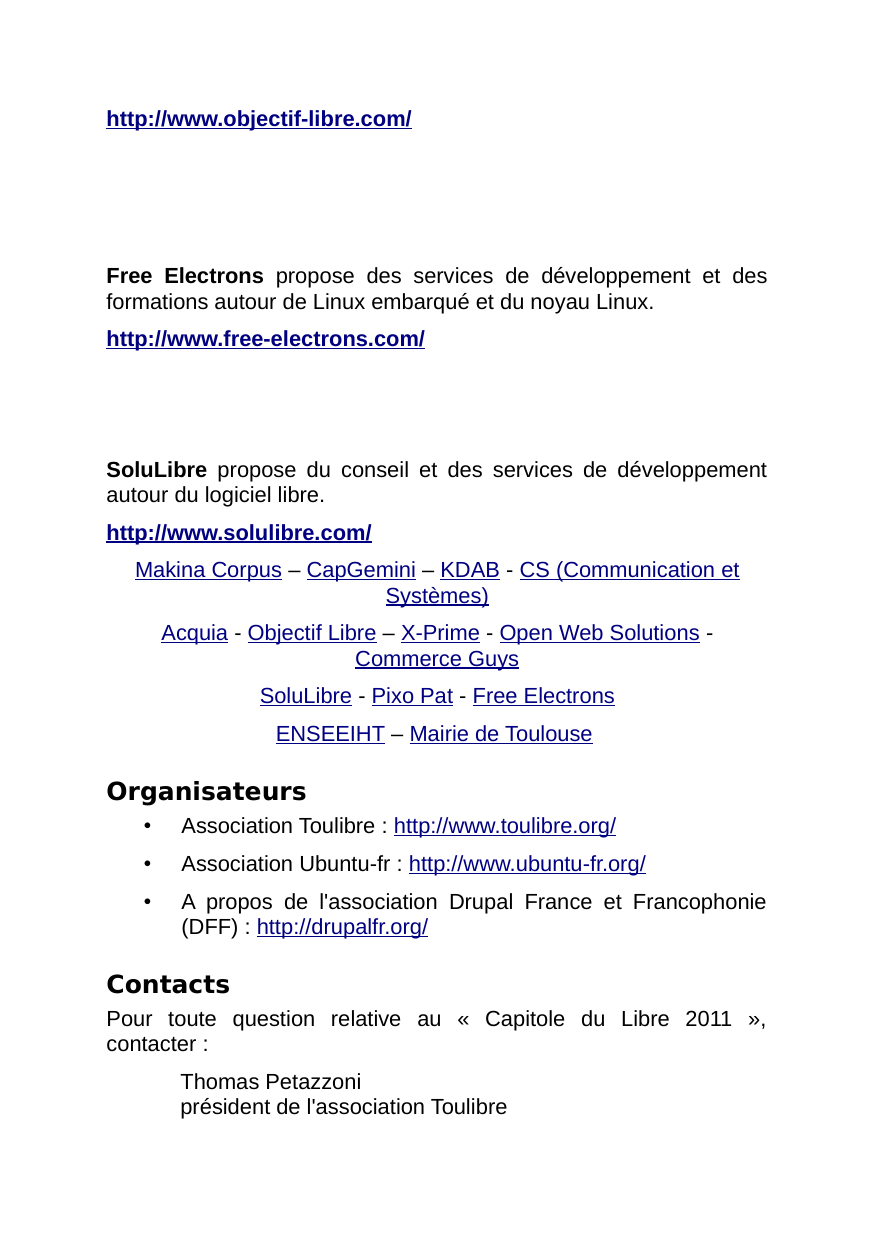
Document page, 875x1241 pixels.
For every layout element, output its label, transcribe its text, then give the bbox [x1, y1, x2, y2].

subtitle Organisateurs [106, 777, 768, 807]
text http://www.solulibre.com/ [106, 520, 768, 545]
text http://www.free-electrons.com/ [106, 326, 768, 351]
text SoluLibre propose du conseil et des services de développement autour du logiciel libre. [106, 402, 768, 507]
text ENSEEIHT – Mairie de Toulouse [106, 721, 768, 746]
text Acquia - Objectif Libre – X-Prime - Open Web Solutions - Commerce Guys [106, 620, 768, 671]
list Association Toulibre : http://www.toulibre.org/ [144, 813, 768, 838]
subtitle Contacts [106, 970, 768, 999]
text Makina Corpus – CapGemini – KDAB - CS (Communication et Systèmes) [106, 557, 768, 608]
list Association Ubuntu-fr : http://www.ubuntu-fr.org/ [144, 851, 768, 876]
text Thomas Petazzoni président de l'association Toulibre [106, 1069, 768, 1119]
text SoluLibre - Pixo Pat - Free Electrons [106, 683, 768, 708]
list A propos de l'association Drupal France et Francophonie (DFF) : http://drupalfr.org/ [144, 888, 768, 939]
text Free Electrons propose des services de développement et des formations autour de Linux embarqué et du noyau Linux. [106, 144, 768, 314]
text Pour toute question relative au « Capitole du Libre 2011 », contacter : [106, 1006, 768, 1056]
text http://www.objectif-libre.com/ [106, 106, 768, 131]
